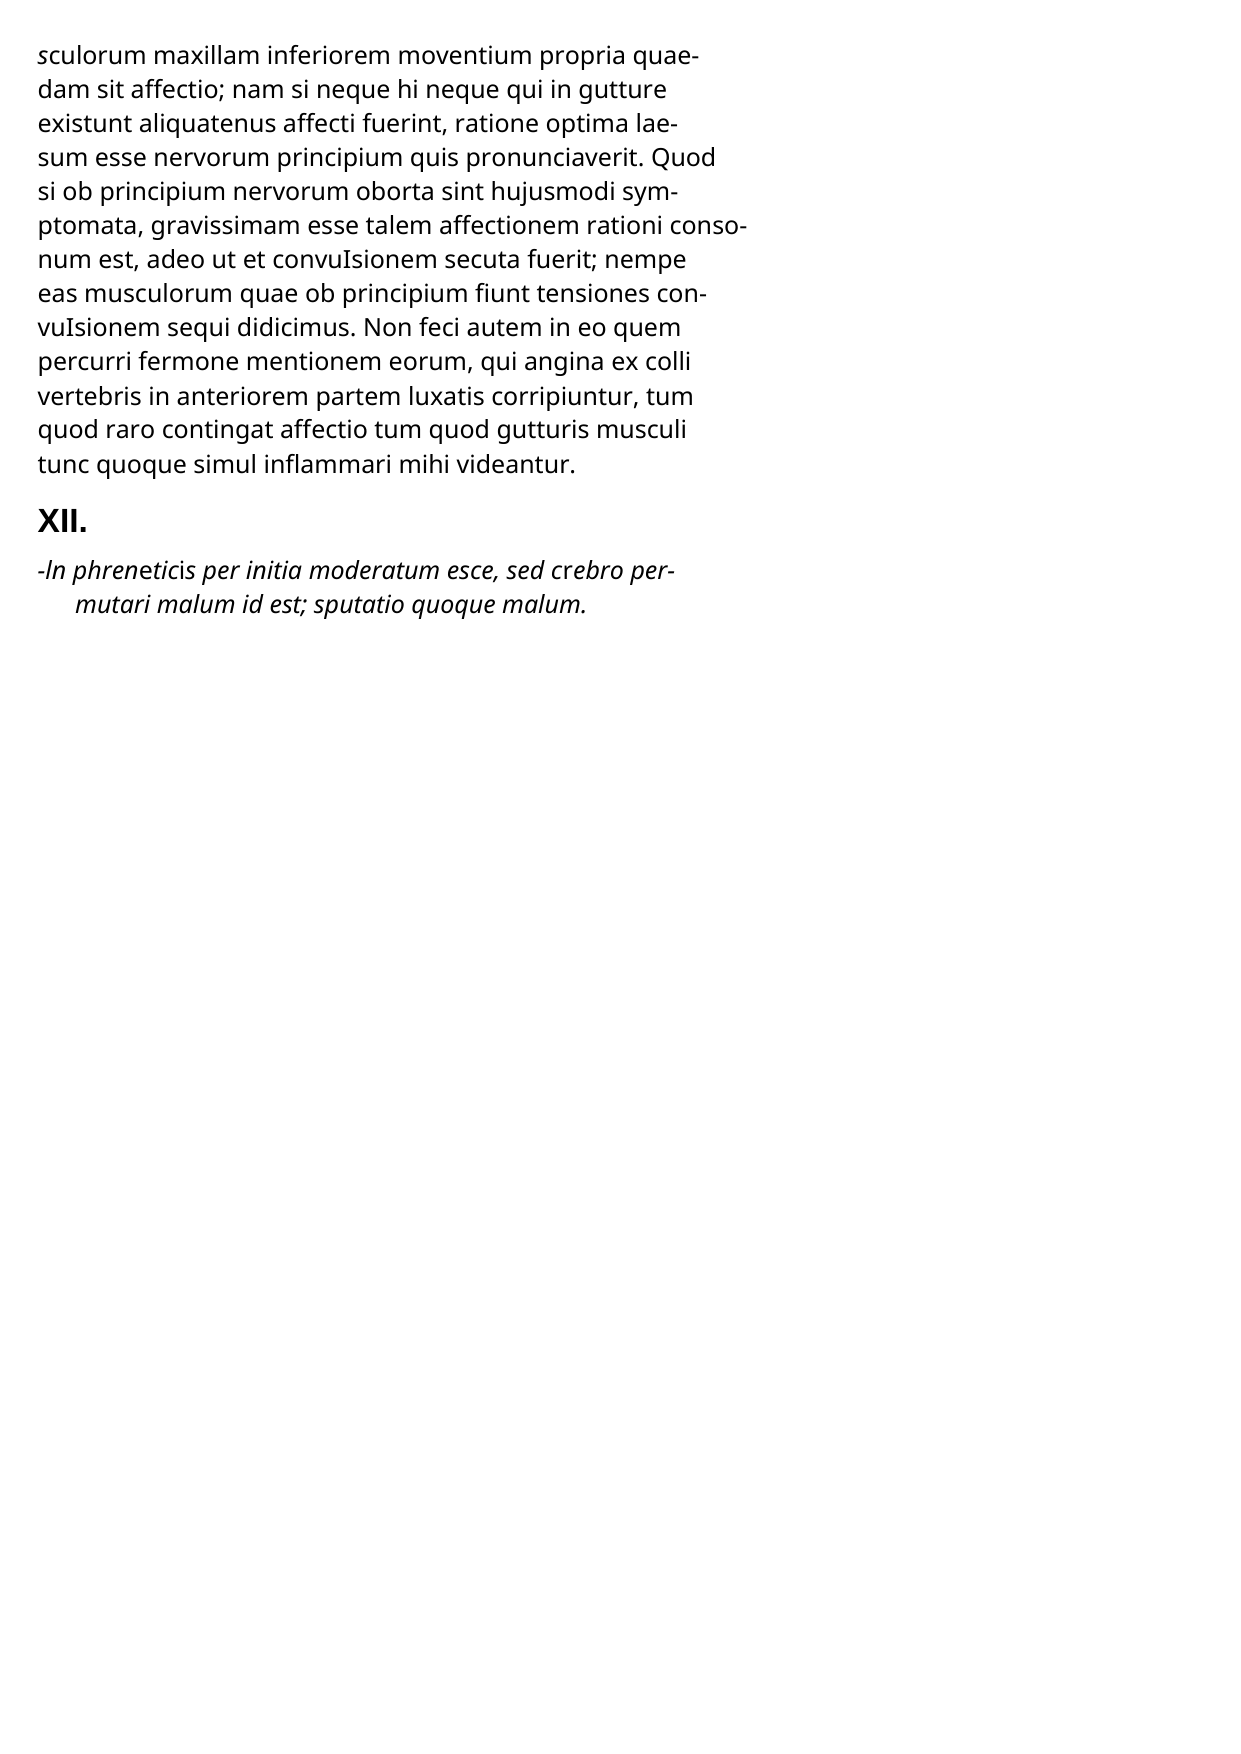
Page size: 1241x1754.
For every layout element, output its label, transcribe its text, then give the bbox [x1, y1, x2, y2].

text sculorum maxillam inferiorem moventium propria quae- dam sit affectio; nam si neque hi neque qui in gutture existunt aliquatenus affecti fuerint, ratione optima lae- sum esse nervorum principium quis pronunciaverit. Quod si ob principium nervorum oborta sint hujusmodi sym- ptomata, gravissimam esse talem affectionem rationi conso- num est, adeo ut et convuIsionem secuta fuerit; nempe eas musculorum quae ob principium fiunt tensiones con- vuIsionem sequi didicimus. Non feci autem in eo quem percurri fermone mentionem eorum, qui angina ex colli vertebris in anteriorem partem luxatis corripiuntur, tum quod raro contingat affectio tum quod gutturis musculi tunc quoque simul inflammari mihi videantur. [37, 37, 1203, 480]
subtitle XII. [37, 501, 1203, 540]
text -ln phreneticis per initia moderatum esce, sed crebro per- mutari malum id est; sputatio quoque malum. [37, 552, 1203, 620]
